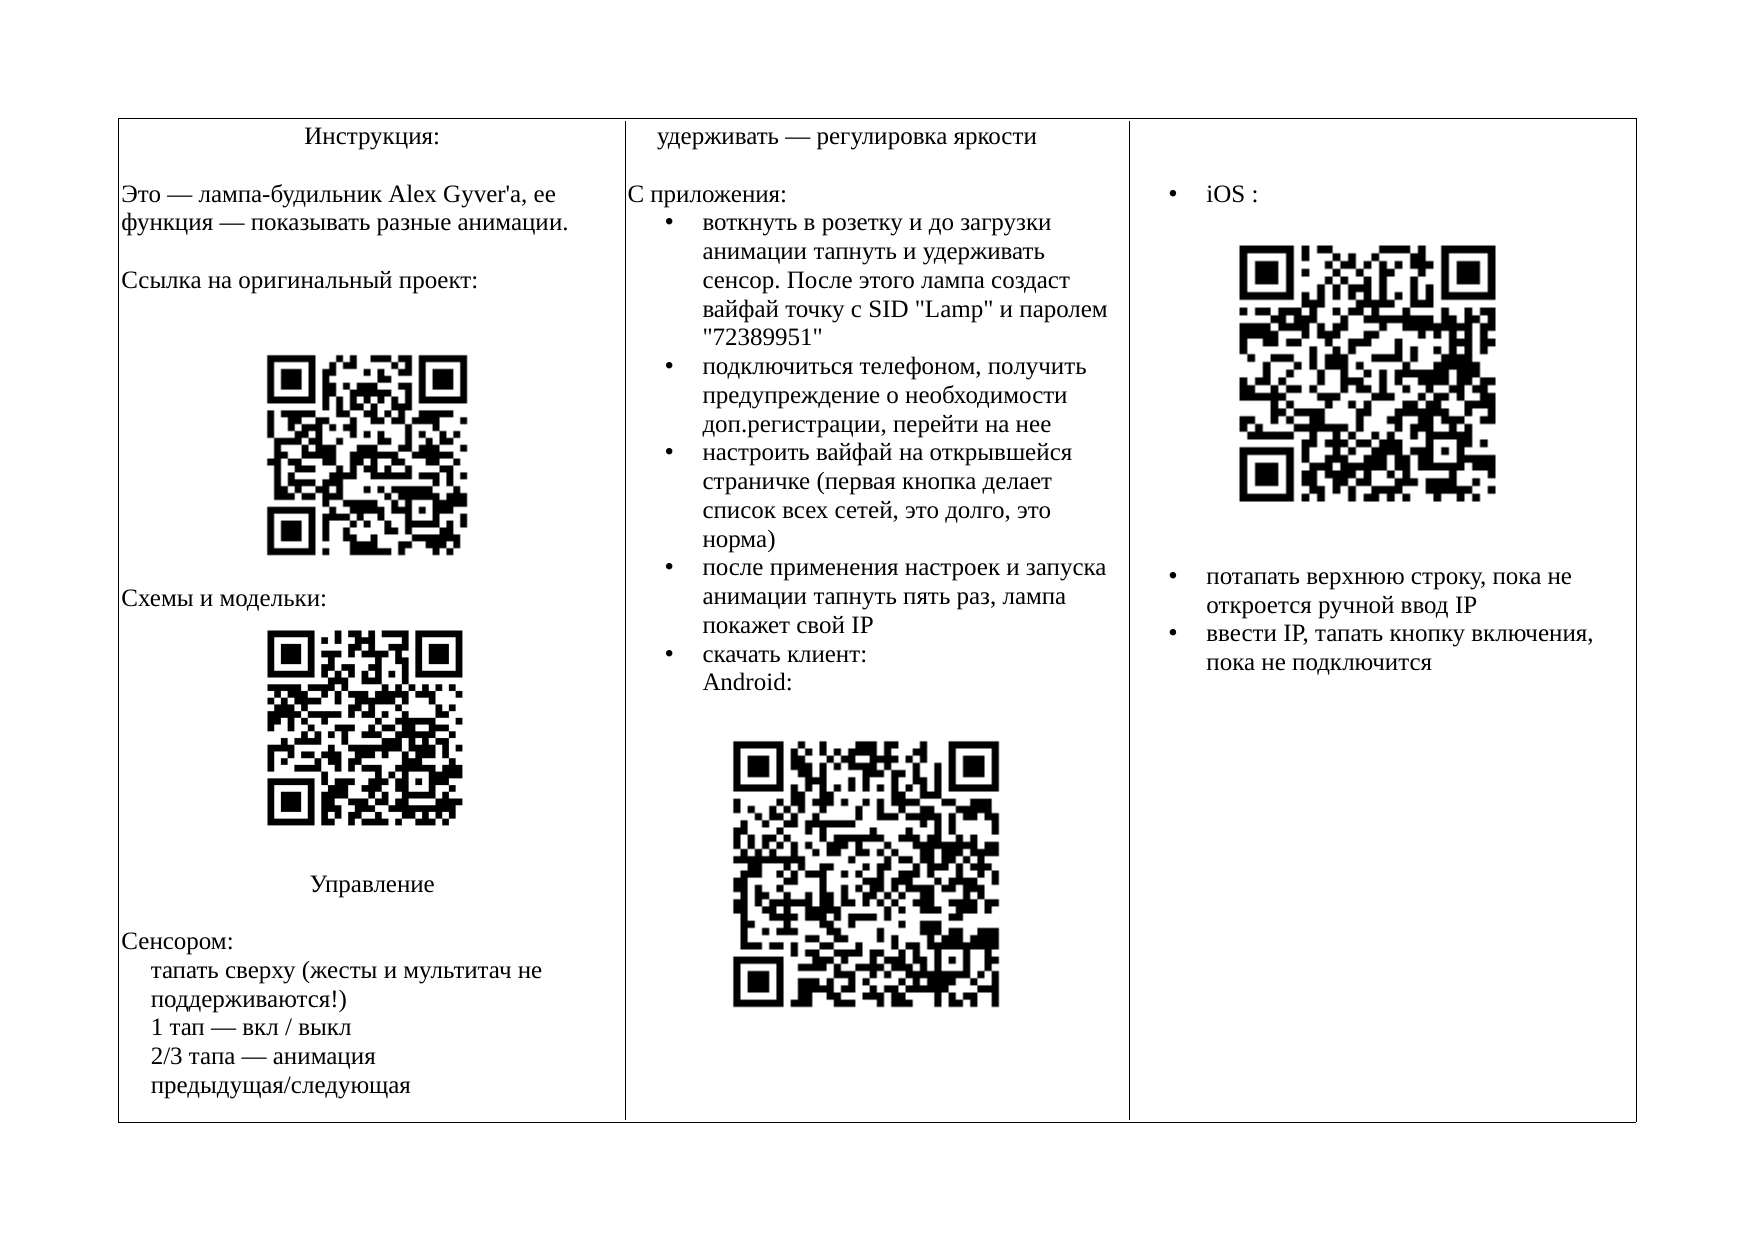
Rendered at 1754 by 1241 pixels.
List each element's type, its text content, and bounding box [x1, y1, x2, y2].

picture [240, 328, 494, 583]
text С приложения: [627, 179, 1127, 207]
list подключиться телефоном, получить предупреждение о необходимости доп.регистрации, перейти на нее [665, 351, 1127, 437]
text Схемы и модельки: [121, 322, 623, 611]
list настроить вайфай на открывшейся страничке (первая кнопка делает список всех сетей, это долго, это норма) [665, 437, 1127, 552]
text Сенсором: [121, 926, 623, 955]
text Инструкция: [121, 121, 623, 150]
picture [705, 713, 1028, 1036]
list iOS : [1169, 179, 1633, 207]
picture [253, 616, 477, 840]
text 2/3 тапа — анимация предыдущая/следующая [151, 1041, 623, 1099]
picture [1209, 215, 1527, 533]
list воткнуть в розетку и до загрузки анимации тапнуть и удерживать сенсор. После этого лампа создаст вайфай точку с SID "Lamp" и паролем "72389951" [665, 207, 1127, 351]
list ввести IP, тапать кнопку включения, пока не подключится [1169, 618, 1633, 676]
list потапать верхнюю строку, пока не откроется ручной ввод IP [1169, 561, 1633, 618]
text 1 тап — вкл / выкл [151, 1012, 623, 1041]
list Android: [665, 667, 1127, 696]
text удерживать — регулировка яркости [657, 121, 1127, 150]
list скачать клиент: [665, 639, 1127, 667]
text Это — лампа-будильник Alex Gyver'а, ее функция — показывать разные анимации. [121, 179, 623, 236]
list после применения настроек и запуска анимации тапнуть пять раз, лампа покажет свой IP [665, 552, 1127, 639]
text тапать сверху (жесты и мультитач не поддерживаются!) [151, 955, 623, 1012]
text Ссылка на оригинальный проект: [121, 265, 623, 294]
text Управление [121, 869, 623, 897]
